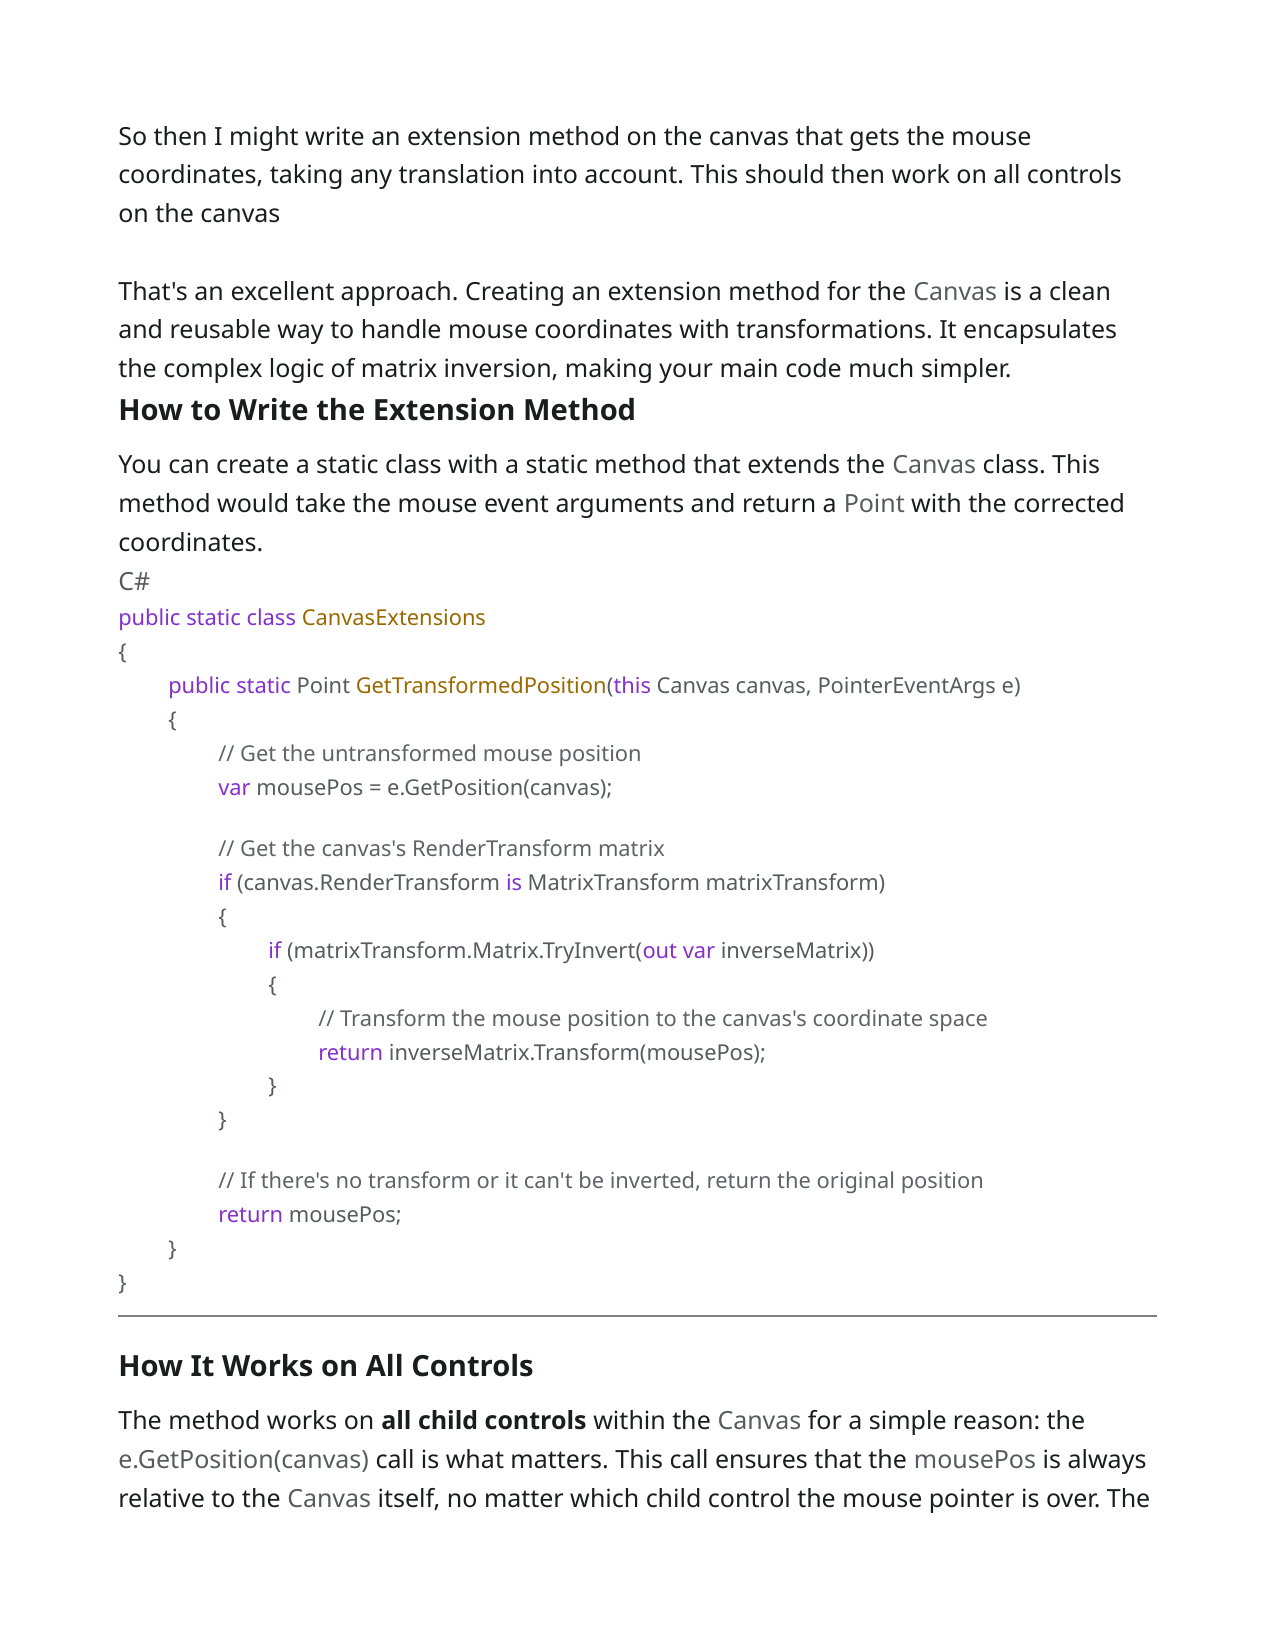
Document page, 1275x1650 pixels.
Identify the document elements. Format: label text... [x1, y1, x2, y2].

text So then I might write an extension method on the canvas that gets the mouse coordinates, taking any translation into account. This should then work on all controls on the canvas [118, 118, 1157, 230]
text return mousePos; [118, 1199, 1157, 1229]
subtitle How to Write the Extension Method [118, 389, 1157, 429]
text // Transform the mouse position to the canvas's coordinate space [118, 1002, 1157, 1032]
text { [118, 636, 1157, 666]
text public static class CanvasExtensions [118, 602, 1157, 632]
text // Get the untransformed mouse position [118, 738, 1157, 768]
text } [118, 1267, 1157, 1297]
text { [118, 901, 1157, 930]
text public static Point GetTransformedPosition(this Canvas canvas, PointerEventArgs e) [118, 670, 1157, 700]
text // Get the canvas's RenderTransform matrix [118, 833, 1157, 862]
text { [118, 704, 1157, 734]
text You can create a static class with a static method that extends the Canvas class. This method would take the mouse event arguments and return a Point with the corrected coordinates. [118, 447, 1157, 559]
text // If there's no transform or it can't be inverted, return the original position [118, 1165, 1157, 1195]
subtitle How It Works on All Controls [118, 1345, 1157, 1385]
text The method works on all child controls within the Canvas for a simple reason: the e.GetPosition(canvas) call is what matters. This call ensures that the mousePos is always relative to the Canvas itself, no matter which child control the mouse pointer is over. The [118, 1403, 1157, 1514]
text } [118, 1070, 1157, 1100]
text C# [118, 563, 1157, 597]
text return inverseMatrix.Transform(mousePos); [118, 1036, 1157, 1066]
text if (canvas.RenderTransform is MatrixTransform matrixTransform) [118, 867, 1157, 896]
text } [118, 1104, 1157, 1134]
text if (matrixTransform.Matrix.TryInvert(out var inverseMatrix)) [118, 934, 1157, 964]
text } [118, 1233, 1157, 1263]
text { [118, 968, 1157, 998]
text var mousePos = e.GetPosition(canvas); [118, 772, 1157, 802]
text That's an excellent approach. Creating an extension method for the Canvas is a clean and reusable way to handle mouse coordinates with transformations. It encapsulates the complex logic of matrix inversion, making your main code much simpler. [118, 273, 1157, 385]
